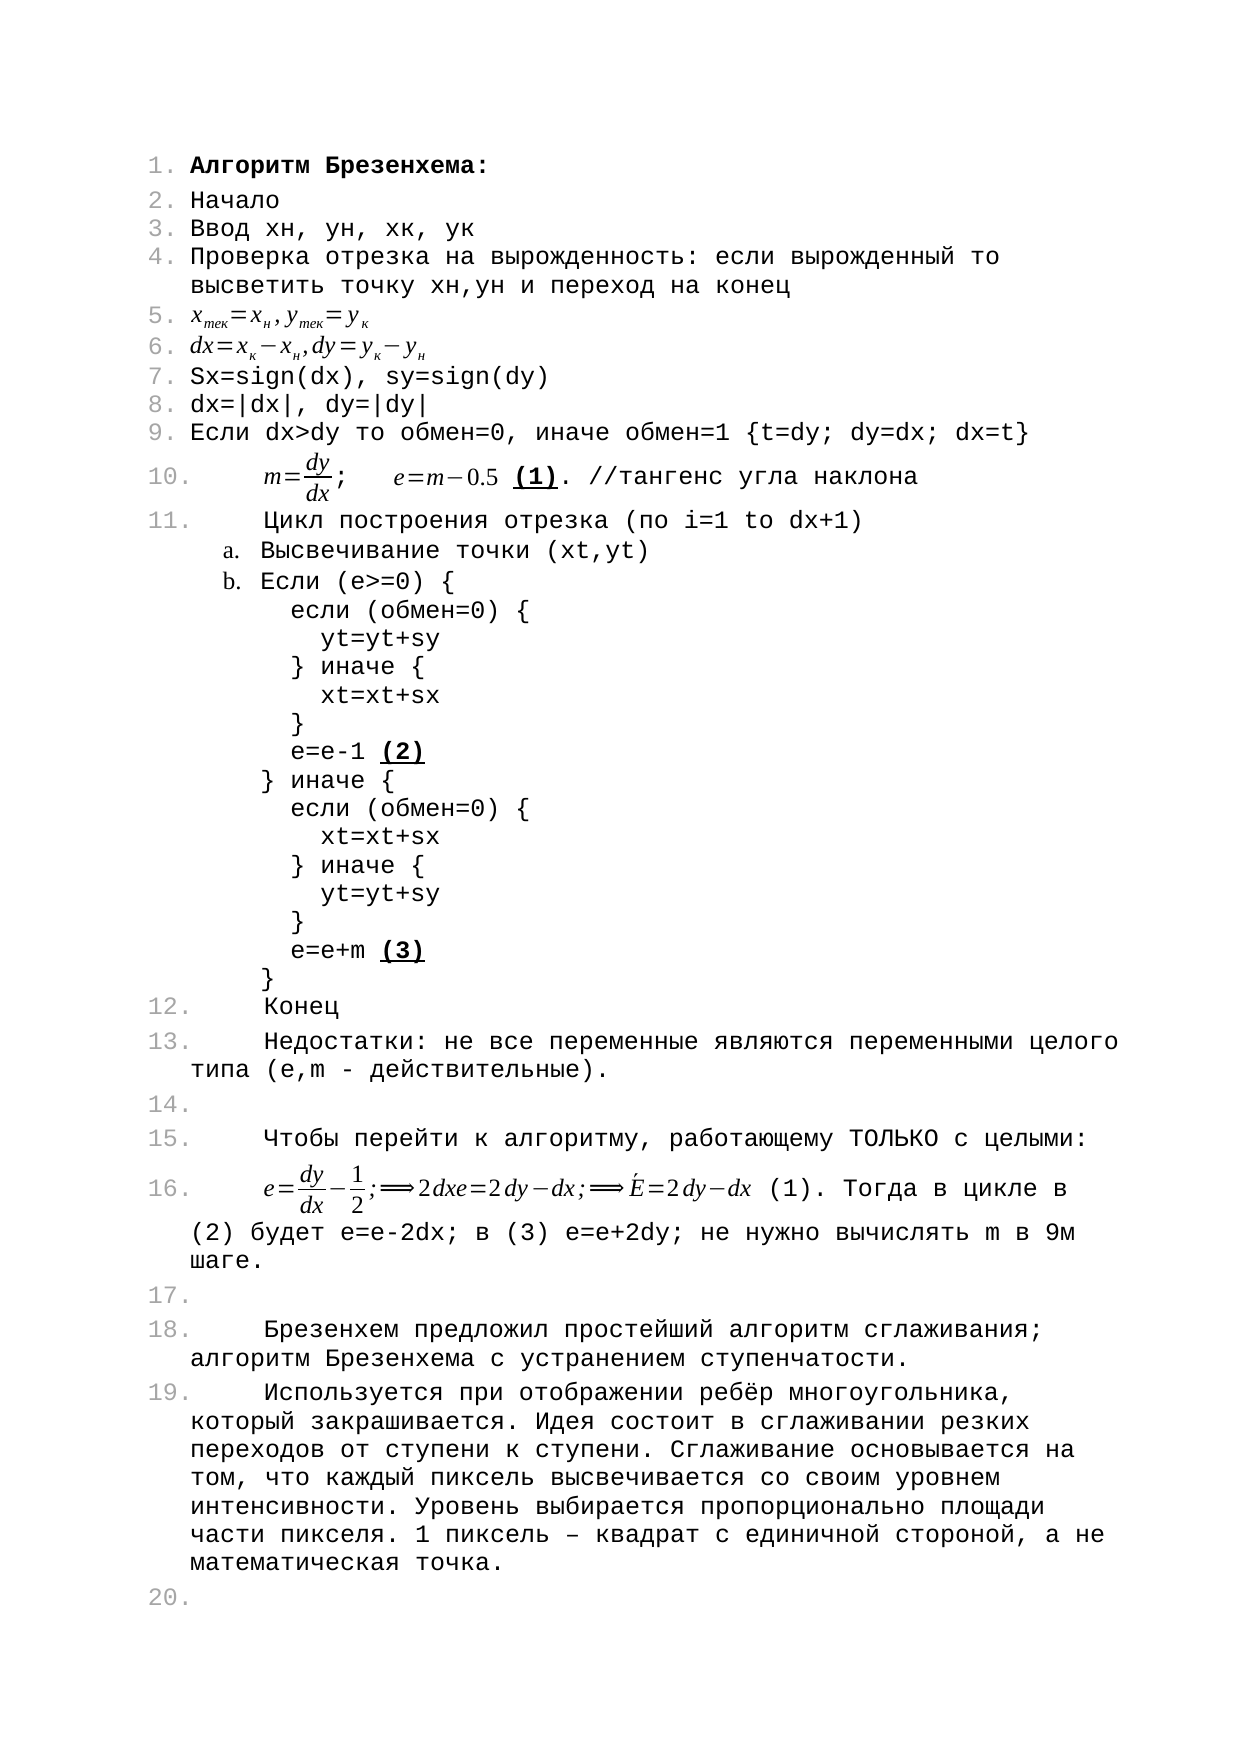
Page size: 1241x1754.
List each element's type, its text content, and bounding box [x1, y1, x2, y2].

list Конец [148, 994, 1122, 1022]
list Используется при отображении ребёр многоугольника, который закрашивается. Идея состоит в сглаживании резких переходов от ступени к ступени. Сглаживание основывается на том, что каждый пиксель высвечивается со своим уровнем интенсивности. Уровень выбирается пропорционально площади части пикселя. 1 пиксель – квадрат с единичной стороной, а не математическая точка. [148, 1380, 1122, 1578]
list Брезенхем предложил простейший алгоритм сглаживания; алгоритм Брезенхема с устранением ступенчатости. [148, 1317, 1122, 1374]
list Цикл построения отрезка (по i=1 to dx+1) [148, 507, 1122, 536]
list dx=|dx|, dy=|dy| [148, 392, 1122, 420]
list ; (1). //тангенс угла наклона [148, 448, 1122, 507]
list Алгоритм Брезенхема: [148, 153, 1122, 181]
list Чтобы перейти к алгоритму, работающему ТОЛЬКО с целыми: [148, 1126, 1122, 1154]
list Проверка отрезка на вырожденность: если вырожденный то высветить точку хн,ун и переход на конец [148, 244, 1122, 301]
list Недостатки: не все переменные являются переменными целого типа (e,m - действительные). [148, 1028, 1122, 1085]
list Ввод хн, ун, хк, ук [148, 216, 1122, 244]
list Sx=sign(dx), sy=sign(dy) [148, 363, 1122, 392]
list Начало [148, 187, 1122, 216]
list Если dx>dy то обмен=0, иначе обмен=1 {t=dy; dy=dx; dx=t} [148, 420, 1122, 448]
list (1). Тогда в цикле в (2) будет e=e-2dx; в (3) e=e+2dy; не нужно вычислять m в 9м шаге. [148, 1161, 1122, 1276]
list Если (e>=0) { если (обмен=0) { yt=yt+sy } иначе { xt=xt+sx } e=e-1 (2) } иначе { если (обмен=0) { xt=xt+sx } иначе { уt=уt+sy } e=e+m (3) } [223, 566, 1122, 994]
list Высвечивание точки (xt,yt) [223, 536, 1122, 566]
